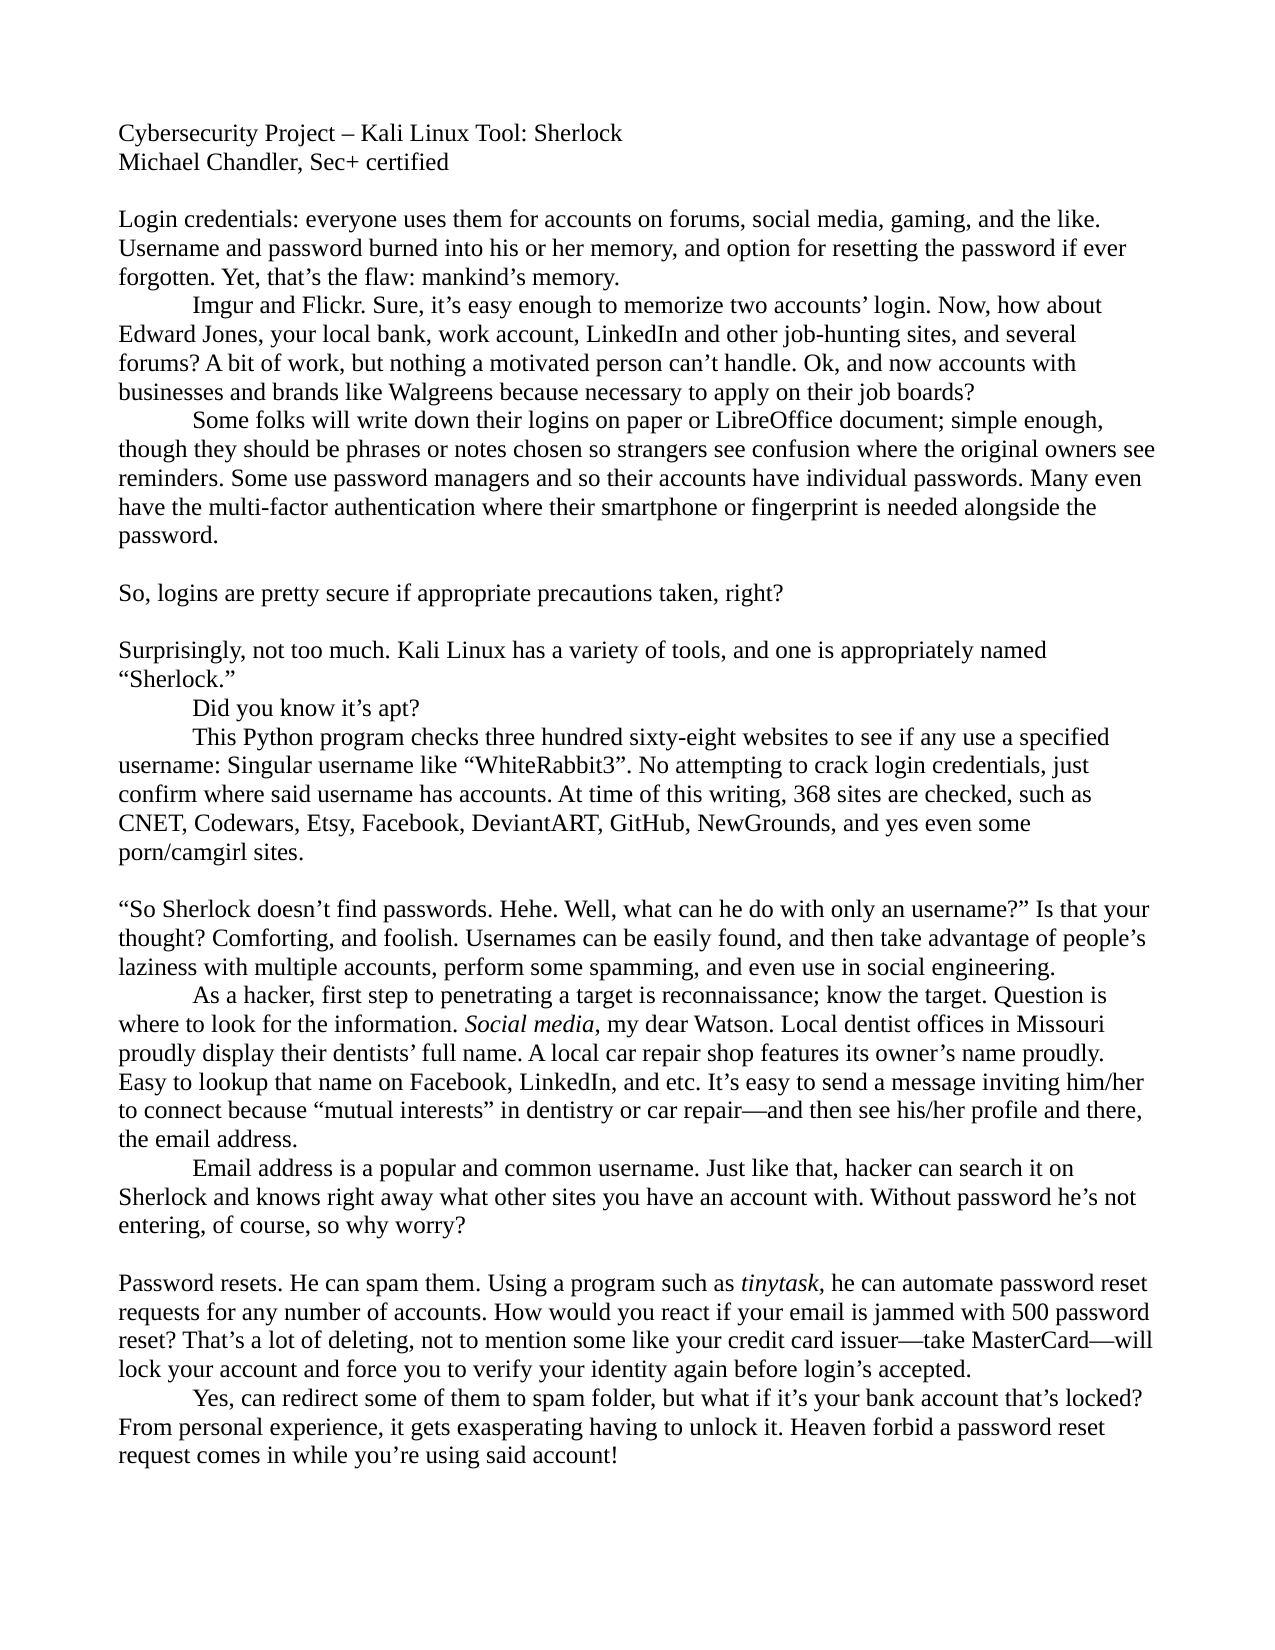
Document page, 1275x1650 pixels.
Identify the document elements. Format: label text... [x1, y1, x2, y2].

text Surprisingly, not too much. Kali Linux has a variety of tools, and one is appropriately named “Sherlock.” [118, 636, 1157, 693]
text Did you know it’s apt? [118, 693, 1157, 722]
text Cybersecurity Project – Kali Linux Tool: Sherlock [118, 118, 1157, 147]
text “So Sherlock doesn’t find passwords. Hehe. Well, what can he do with only an username?” Is that your thought? Comforting, and foolish. Usernames can be easily found, and then take advantage of people’s laziness with multiple accounts, perform some spamming, and even use in social engineering. [118, 894, 1157, 981]
text This Python program checks three hundred sixty-eight websites to see if any use a specified username: Singular username like “WhiteRabbit3”. No attempting to crack login credentials, just confirm where said username has accounts. At time of this writing, 368 sites are checked, such as CNET, Codewars, Etsy, Facebook, DeviantART, GitHub, NewGrounds, and yes even some porn/camgirl sites. [118, 722, 1157, 866]
text Yes, can redirect some of them to spam folder, but what if it’s your bank account that’s locked? From personal experience, it gets exasperating having to unlock it. Heaven forbid a password reset request comes in while you’re using said account! [118, 1383, 1157, 1469]
text As a hacker, first step to penetrating a target is reconnaissance; know the target. Question is where to look for the information. Social media, my dear Watson. Local dentist offices in Missouri proudly display their dentists’ full name. A local car repair shop features its owner’s name proudly. Easy to lookup that name on Facebook, LinkedIn, and etc. It’s easy to send a message inviting him/her to connect because “mutual interests” in dentistry or car repair—and then see his/her profile and there, the email address. [118, 981, 1157, 1153]
text Michael Chandler, Sec+ certified [118, 147, 1157, 176]
text So, logins are pretty secure if appropriate precautions taken, right? [118, 578, 1157, 607]
text Some folks will write down their logins on paper or LibreOffice document; simple enough, though they should be phrases or notes chosen so strangers see confusion where the original owners see reminders. Some use password managers and so their accounts have individual passwords. Many even have the multi-factor authentication where their smartphone or fingerprint is needed alongside the password. [118, 406, 1157, 549]
text Login credentials: everyone uses them for accounts on forums, social media, gaming, and the like. Username and password burned into his or her memory, and option for resetting the password if ever forgotten. Yet, that’s the flaw: mankind’s memory. [118, 204, 1157, 291]
text Password resets. He can spam them. Using a program such as tinytask, he can automate password reset requests for any number of accounts. How would you react if your email is jammed with 500 password reset? That’s a lot of deleting, not to mention some like your credit card issuer—take MasterCard—will lock your account and force you to verify your identity again before login’s accepted. [118, 1268, 1157, 1383]
text Imgur and Flickr. Sure, it’s easy enough to memorize two accounts’ login. Now, how about Edward Jones, your local bank, work account, LinkedIn and other job-hunting sites, and several forums? A bit of work, but nothing a motivated person can’t handle. Ok, and now accounts with businesses and brands like Walgreens because necessary to apply on their job boards? [118, 291, 1157, 406]
text Email address is a popular and common username. Just like that, hacker can search it on Sherlock and knows right away what other sites you have an account with. Without password he’s not entering, of course, so why worry? [118, 1153, 1157, 1239]
